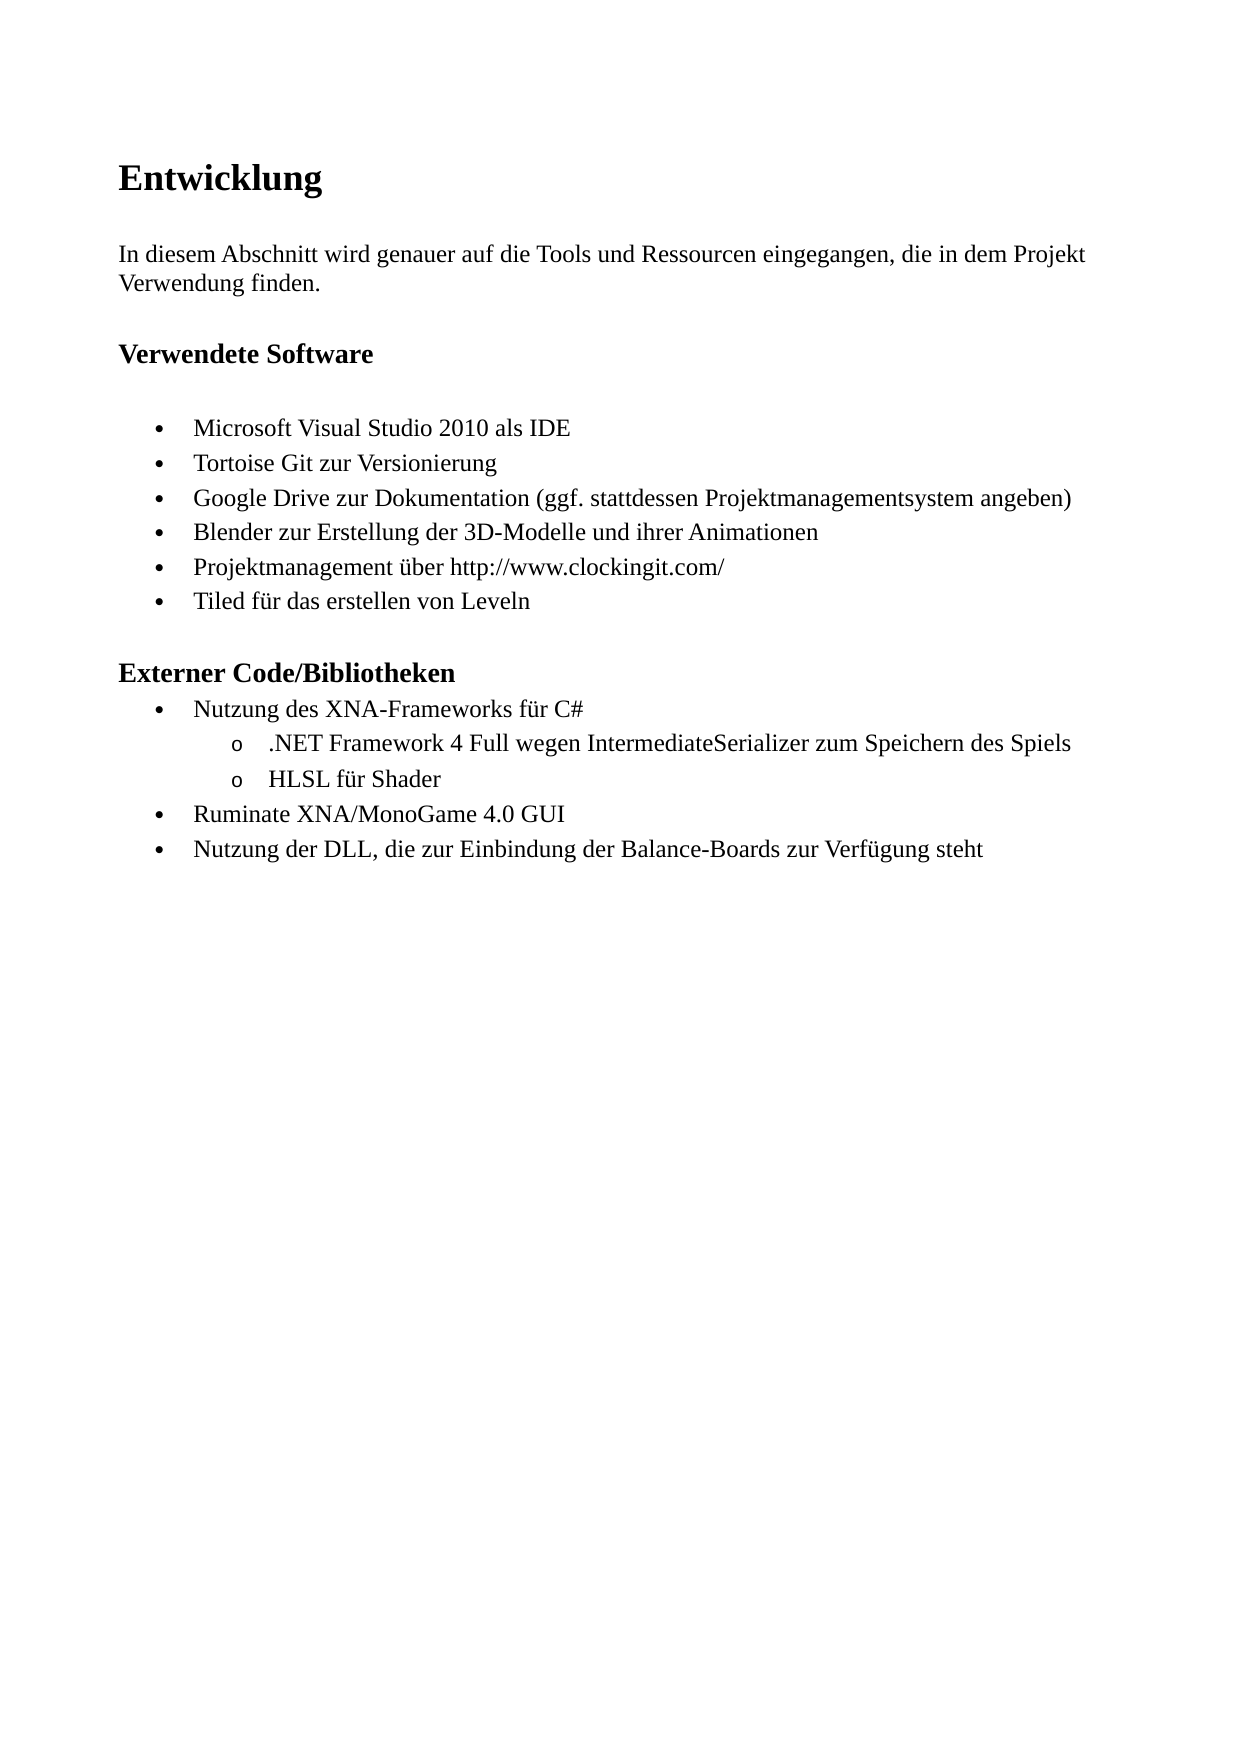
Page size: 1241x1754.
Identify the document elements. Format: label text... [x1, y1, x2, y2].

list Google Drive zur Dokumentation (ggf. stattdessen Projektmanagementsystem angeben) [156, 483, 1122, 511]
list Tortoise Git zur Versionierung [156, 448, 1122, 477]
list Projektmanagement über http://www.clockingit.com/ [156, 552, 1122, 581]
list Nutzung des XNA-Frameworks für C# [156, 694, 1122, 723]
text Verwendete Software [118, 337, 1122, 369]
text In diesem Abschnitt wird genauer auf die Tools und Ressourcen eingegangen, die in dem Projekt Verwendung finden. [118, 239, 1122, 297]
list Ruminate XNA/MonoGame 4.0 GUI [156, 799, 1122, 828]
list Microsoft Visual Studio 2010 als IDE [156, 413, 1122, 442]
list HLSL für Shader [231, 764, 1122, 793]
text Externer Code/Bibliotheken [118, 656, 1122, 688]
list Tiled für das erstellen von Leveln [156, 586, 1122, 615]
list Nutzung der DLL, die zur Einbindung der Balance-Boards zur Verfügung steht [156, 834, 1122, 863]
list Blender zur Erstellung der 3D-Modelle und ihrer Animationen [156, 517, 1122, 546]
list .NET Framework 4 Full wegen IntermediateSerializer zum Speichern des Spiels [231, 728, 1122, 758]
text Entwicklung [118, 156, 1122, 199]
